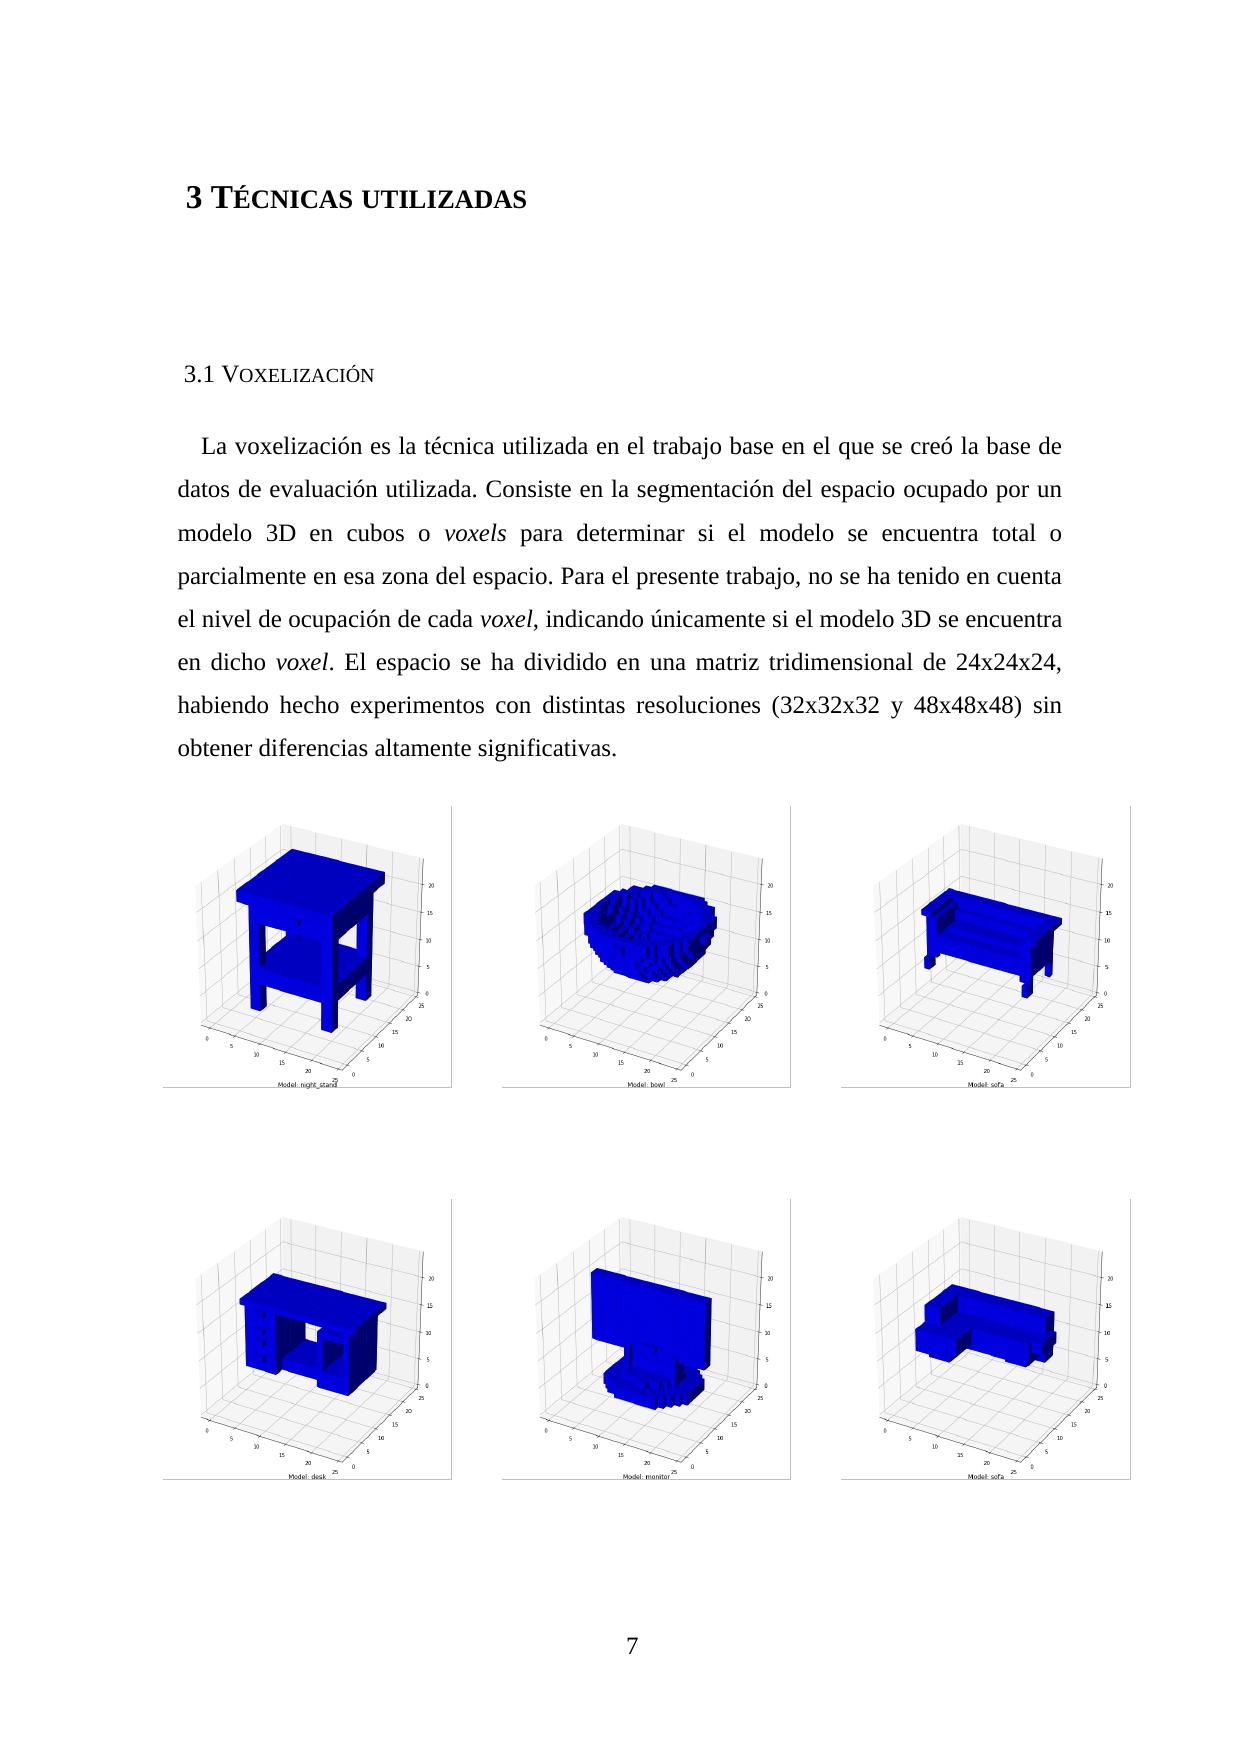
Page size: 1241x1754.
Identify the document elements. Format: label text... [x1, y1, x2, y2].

picture [498, 802, 794, 1092]
subtitle Técnicas utilizadas [177, 177, 1063, 216]
text La voxelización es la técnica utilizada en el trabajo base en el que se creó la base de datos de evaluación utilizada. Consiste en la segmentación del espacio ocupado por un modelo 3D en cubos o voxels para determinar si el modelo se encuentra total o parcialmente en esa zona del espacio. Para el presente trabajo, no se ha tenido en cuenta el nivel de ocupación de cada voxel, indicando únicamente si el modelo 3D se encuentra en dicho voxel. El espacio se ha dividido en una matriz tridimensional de 24x24x24, habiendo hecho experimentos con distintas resoluciones (32x32x32 y 48x48x48) sin obtener diferencias altamente significativas. [177, 431, 1063, 762]
picture [159, 802, 455, 1092]
picture [159, 1195, 455, 1484]
picture [498, 1195, 794, 1484]
picture [837, 802, 1134, 1092]
subtitle Voxelización [177, 359, 960, 387]
picture [837, 1195, 1134, 1484]
